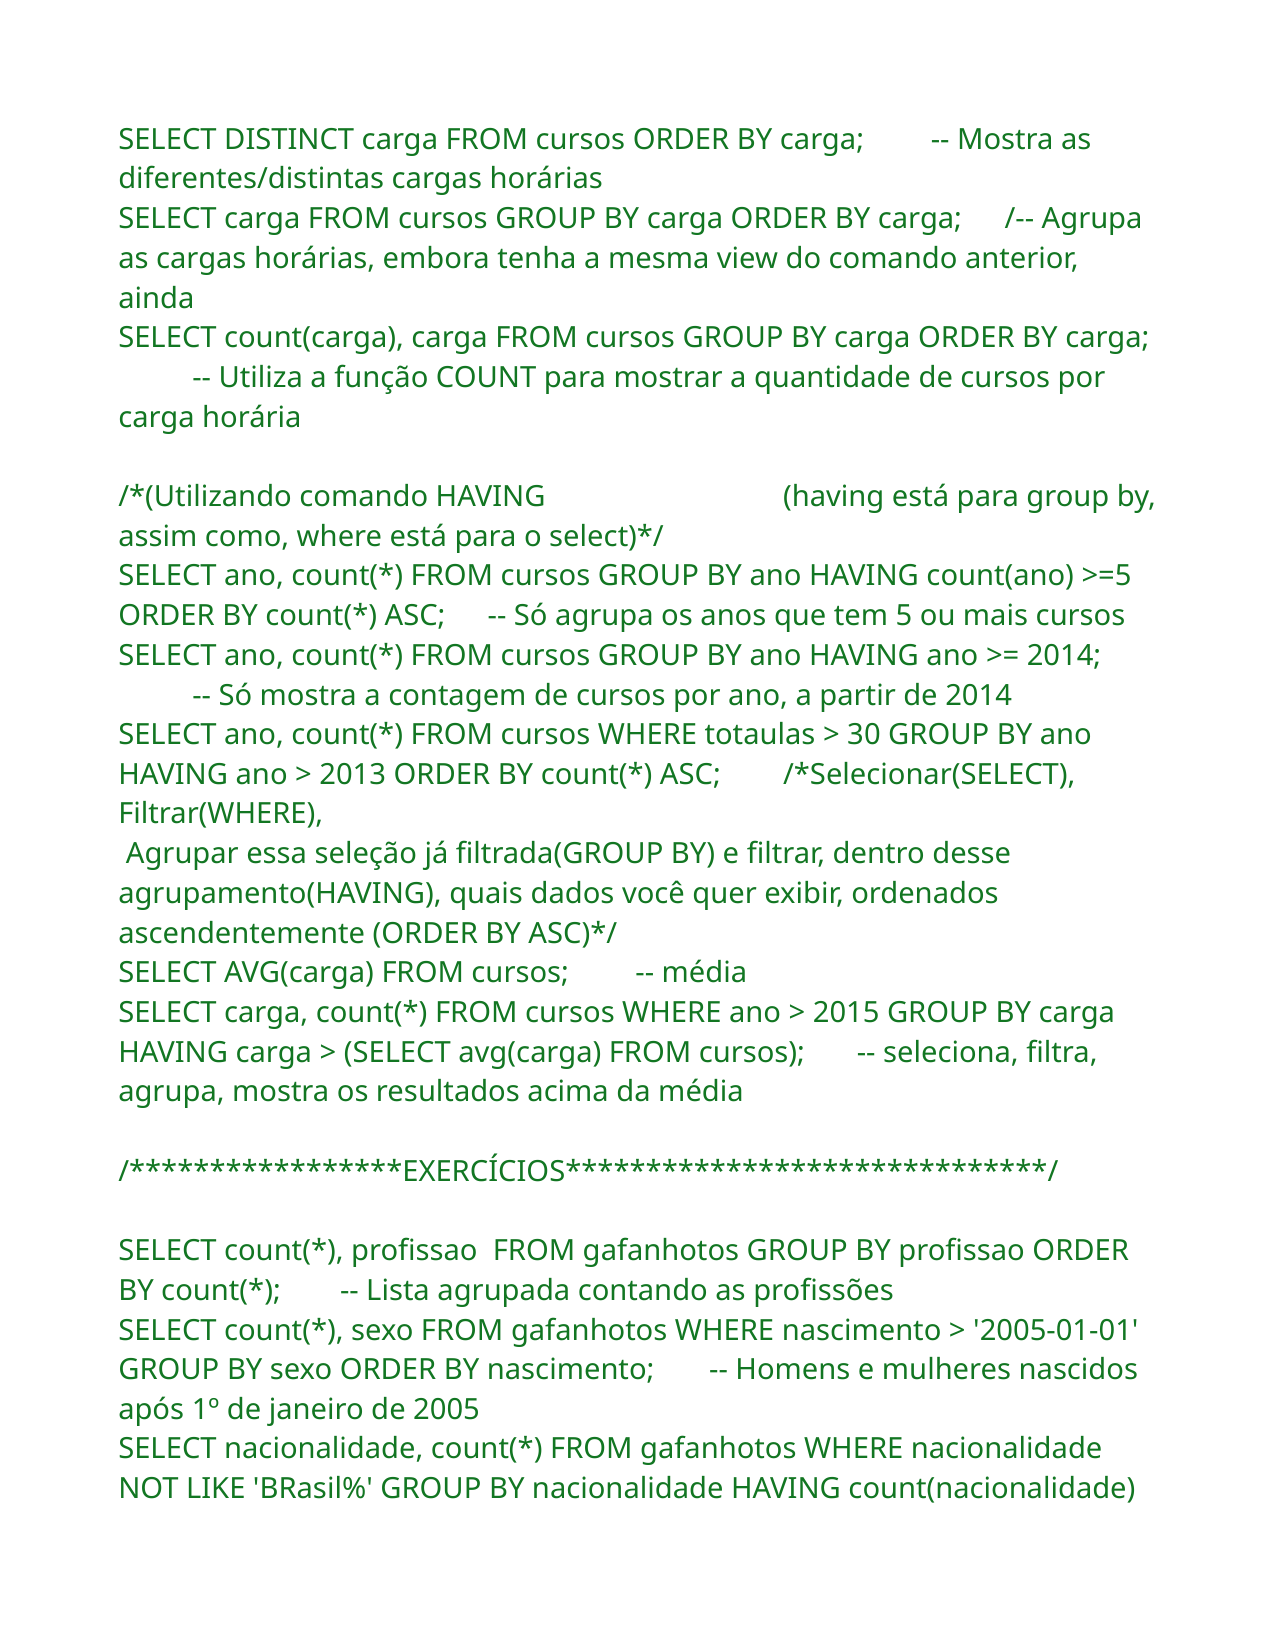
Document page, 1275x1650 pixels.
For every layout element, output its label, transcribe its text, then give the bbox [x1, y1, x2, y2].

text SELECT DISTINCT carga FROM cursos ORDER BY carga; -- Mostra as diferentes/distintas cargas horárias SELECT carga FROM cursos GROUP BY carga ORDER BY carga; /-- Agrupa as cargas horárias, embora tenha a mesma view do comando anterior, ainda SELECT count(carga), carga FROM cursos GROUP BY carga ORDER BY carga; -- Utiliza a função COUNT para mostrar a quantidade de cursos por carga horária /*(Utilizando comando HAVING (having está para group by, assim como, where está para o select)*/ SELECT ano, count(*) FROM cursos GROUP BY ano HAVING count(ano) >=5 ORDER BY count(*) ASC; -- Só agrupa os anos que tem 5 ou mais cursos SELECT ano, count(*) FROM cursos GROUP BY ano HAVING ano >= 2014; -- Só mostra a contagem de cursos por ano, a partir de 2014 SELECT ano, count(*) FROM cursos WHERE totaulas > 30 GROUP BY ano HAVING ano > 2013 ORDER BY count(*) ASC; /*Selecionar(SELECT), Filtrar(WHERE), Agrupar essa seleção já filtrada(GROUP BY) e filtrar, dentro desse agrupamento(HAVING), quais dados você quer exibir, ordenados ascendentemente (ORDER BY ASC)*/ SELECT AVG(carga) FROM cursos; -- média SELECT carga, count(*) FROM cursos WHERE ano > 2015 GROUP BY carga HAVING carga > (SELECT avg(carga) FROM cursos); -- seleciona, filtra, agrupa, mostra os resultados acima da média /*****************EXERCÍCIOS******************************/ SELECT count(*), profissao FROM gafanhotos GROUP BY profissao ORDER BY count(*); -- Lista agrupada contando as profissões SELECT count(*), sexo FROM gafanhotos WHERE nascimento > '2005-01-01' GROUP BY sexo ORDER BY nascimento; -- Homens e mulheres nascidos após 1º de janeiro de 2005 SELECT nacionalidade, count(*) FROM gafanhotos WHERE nacionalidade NOT LIKE 'BRasil%' GROUP BY nacionalidade HAVING count(nacionalidade) [118, 118, 1157, 1507]
